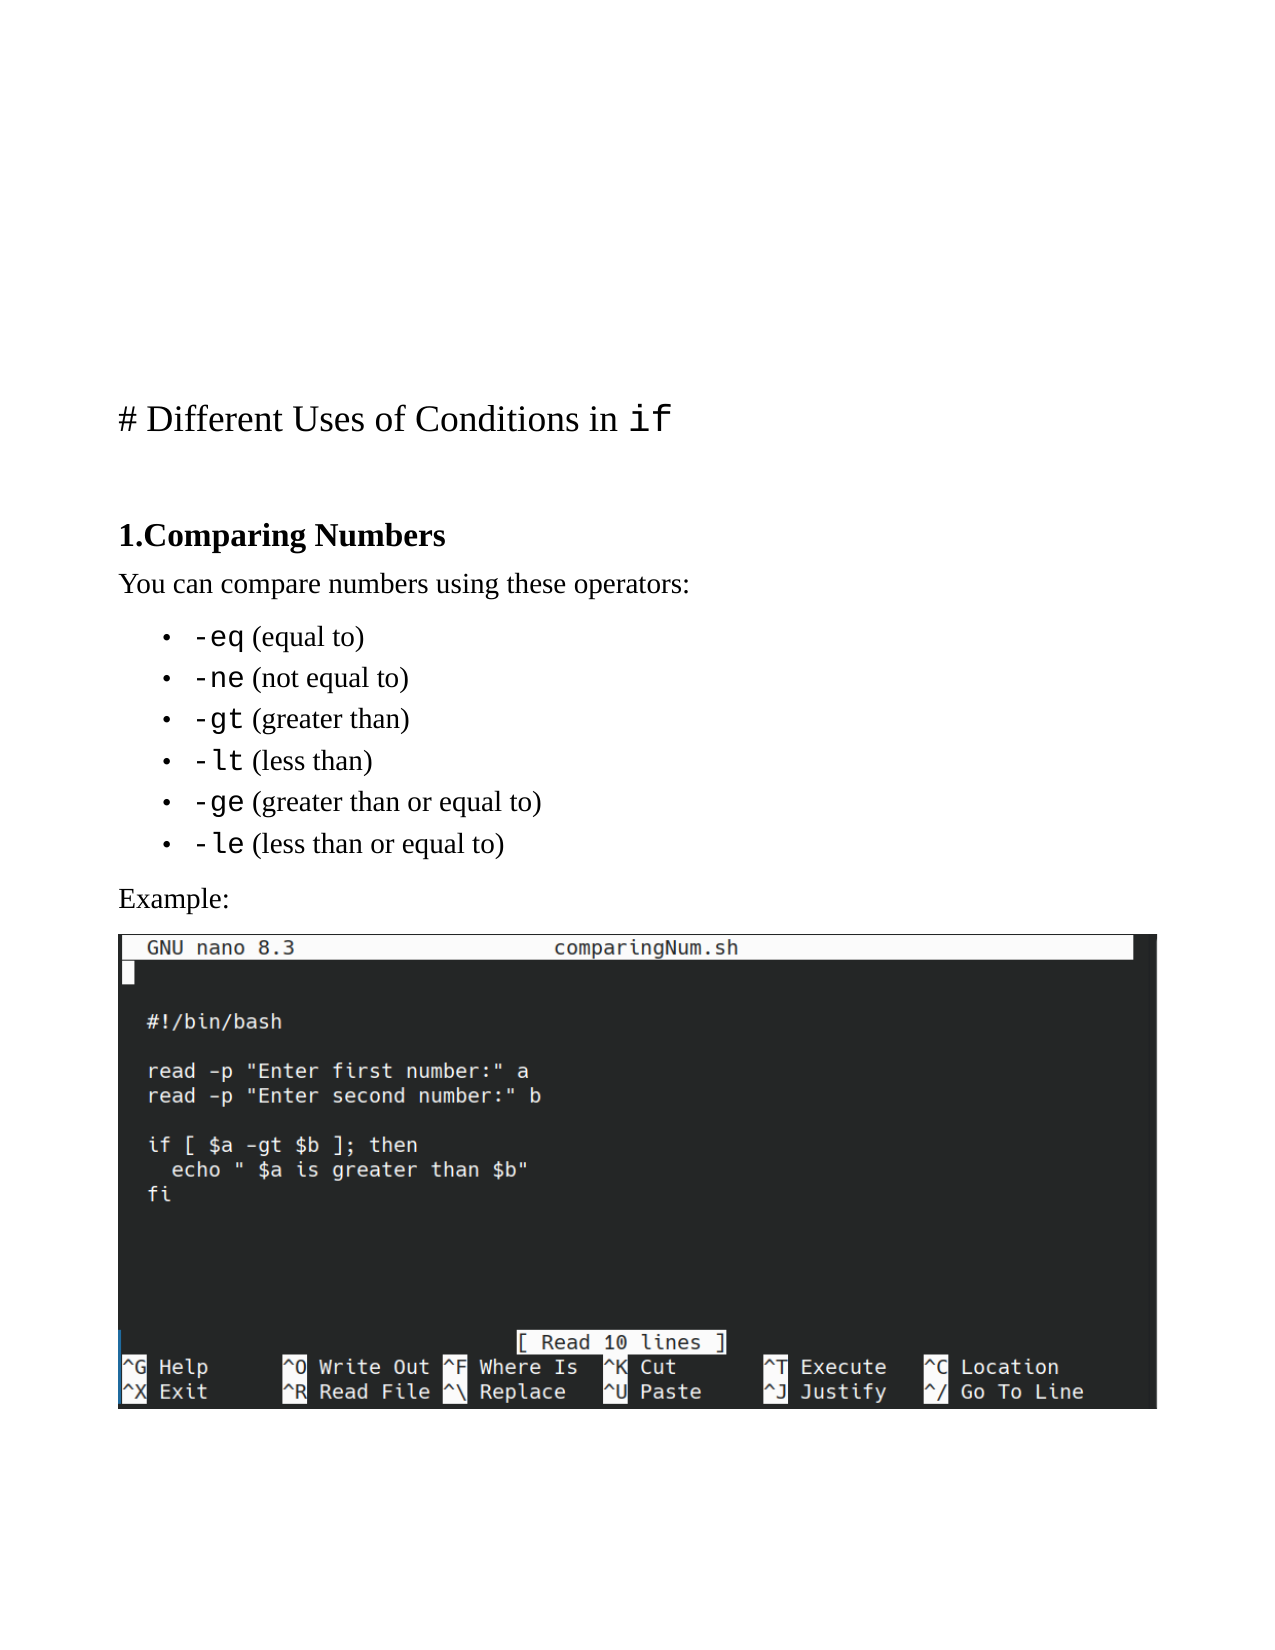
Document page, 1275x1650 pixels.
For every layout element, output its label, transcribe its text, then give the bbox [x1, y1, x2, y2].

list -ne (not equal to) [162, 660, 1157, 696]
picture [118, 934, 1158, 1409]
list -le (less than or equal to) [162, 826, 1157, 862]
subtitle 1.Comparing Numbers [118, 515, 1157, 553]
list -eq (equal to) [162, 619, 1157, 655]
list -ge (greater than or equal to) [162, 784, 1157, 820]
subtitle # Different Uses of Conditions in if [118, 397, 1157, 443]
text You can compare numbers using these operators: [118, 566, 1157, 599]
text Example: [118, 882, 1157, 915]
list -gt (greater than) [162, 702, 1157, 738]
list -lt (less than) [162, 743, 1157, 779]
